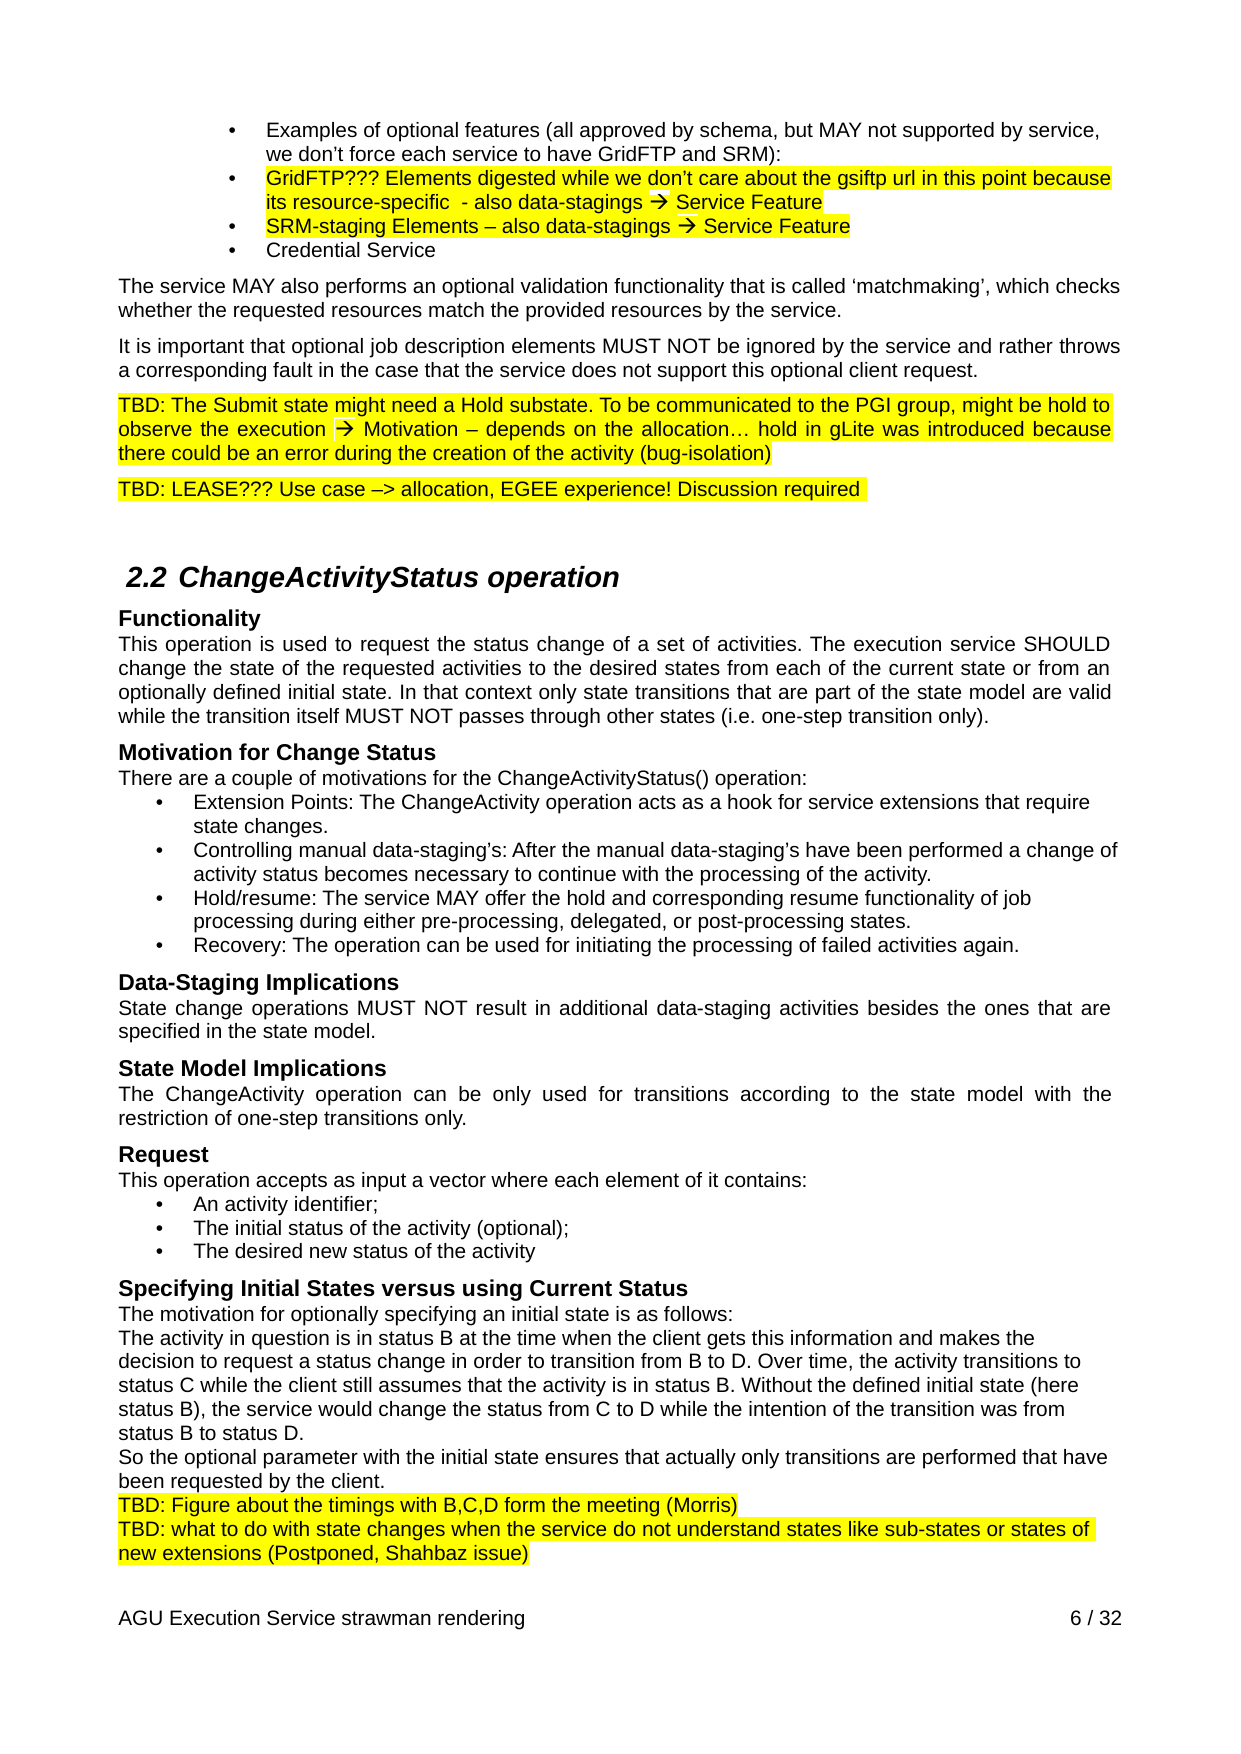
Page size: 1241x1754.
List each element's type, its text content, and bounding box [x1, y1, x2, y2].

text State Model Implications [118, 1055, 1122, 1081]
text So the optional parameter with the initial state ensures that actually only transitions are performed that have been requested by the client. [118, 1445, 1113, 1493]
text This operation accepts as input a vector where each element of it contains: [118, 1167, 1113, 1191]
list Controlling manual data-staging’s: After the manual data-staging’s have been performed a change of activity status becomes necessary to continue with the processing of the activity. [156, 837, 1122, 885]
text TBD: what to do with state changes when the service do not understand states like sub-states or states of new extensions (Postponed, Shahbaz issue) [118, 1517, 1113, 1565]
text State change operations MUST NOT result in additional data-staging activities besides the ones that are specified in the state model. [118, 995, 1113, 1043]
text The service MAY also performs an optional validation functionality that is called ‘matchmaking’, which checks whether the requested resources match the provided resources by the service. [118, 274, 1122, 322]
text TBD: LEASE??? Use case –> allocation, EGEE experience! Discussion required [118, 477, 1113, 501]
text The ChangeActivity operation can be only used for transitions according to the state model with the restriction of one-step transitions only. [118, 1081, 1113, 1129]
text It is important that optional job description elements MUST NOT be ignored by the service and rather throws a corresponding fault in the case that the service does not support this optional client request. [118, 333, 1122, 381]
list Hold/resume: The service MAY offer the hold and corresponding resume functionality of job processing during either pre-processing, delegated, or post-processing states. [156, 885, 1122, 933]
subtitle ChangeActivityStatus operation [118, 560, 1122, 593]
text The motivation for optionally specifying an initial state is as follows: [118, 1301, 1113, 1325]
list The desired new status of the activity [156, 1239, 1122, 1263]
text There are a couple of motivations for the ChangeActivityStatus() operation: [118, 766, 1113, 789]
text Request [118, 1141, 1122, 1167]
list Extension Points: The ChangeActivity operation acts as a hook for service extensions that require state changes. [156, 789, 1122, 837]
list Credential Service [228, 238, 1113, 262]
text This operation is used to request the status change of a set of activities. The execution service SHOULD change the state of the requested activities to the desired states from each of the current state or from an optionally defined initial state. In that context only state transitions that are part of the state model are valid while the transition itself MUST NOT passes through other states (i.e. one-step transition only). [118, 632, 1113, 727]
list The initial status of the activity (optional); [156, 1215, 1122, 1239]
list GridFTP??? Elements digested while we don’t care about the gsiftp url in this point because its resource-specific - also data-stagings  Service Feature [228, 166, 1113, 214]
list Recovery: The operation can be used for initiating the processing of failed activities again. [156, 933, 1122, 957]
text Functionality [118, 605, 1122, 632]
list An activity identifier; [156, 1191, 1122, 1215]
text Data-Staging Implications [118, 969, 1122, 995]
text TBD: The Submit state might need a Hold substate. To be communicated to the PGI group, might be hold to observe the execution  Motivation – depends on the allocation… hold in gLite was introduced because there could be an error during the creation of the activity (bug-isolation) [118, 393, 1113, 465]
text Motivation for Change Status [118, 739, 1122, 766]
list Examples of optional features (all approved by schema, but MAY not supported by service, we don’t force each service to have GridFTP and SRM): [228, 118, 1113, 166]
list SRM-staging Elements – also data-stagings  Service Feature [228, 214, 1113, 238]
text TBD: Figure about the timings with B,C,D form the meeting (Morris) [118, 1493, 1113, 1517]
text The activity in question is in status B at the time when the client gets this information and makes the decision to request a status change in order to transition from B to D. Over time, the activity transitions to status C while the client still assumes that the activity is in status B. Without the defined initial state (here status B), the service would change the status from C to D while the intention of the transition was from status B to status D. [118, 1325, 1113, 1445]
text Specifying Initial States versus using Current Status [118, 1275, 1122, 1301]
